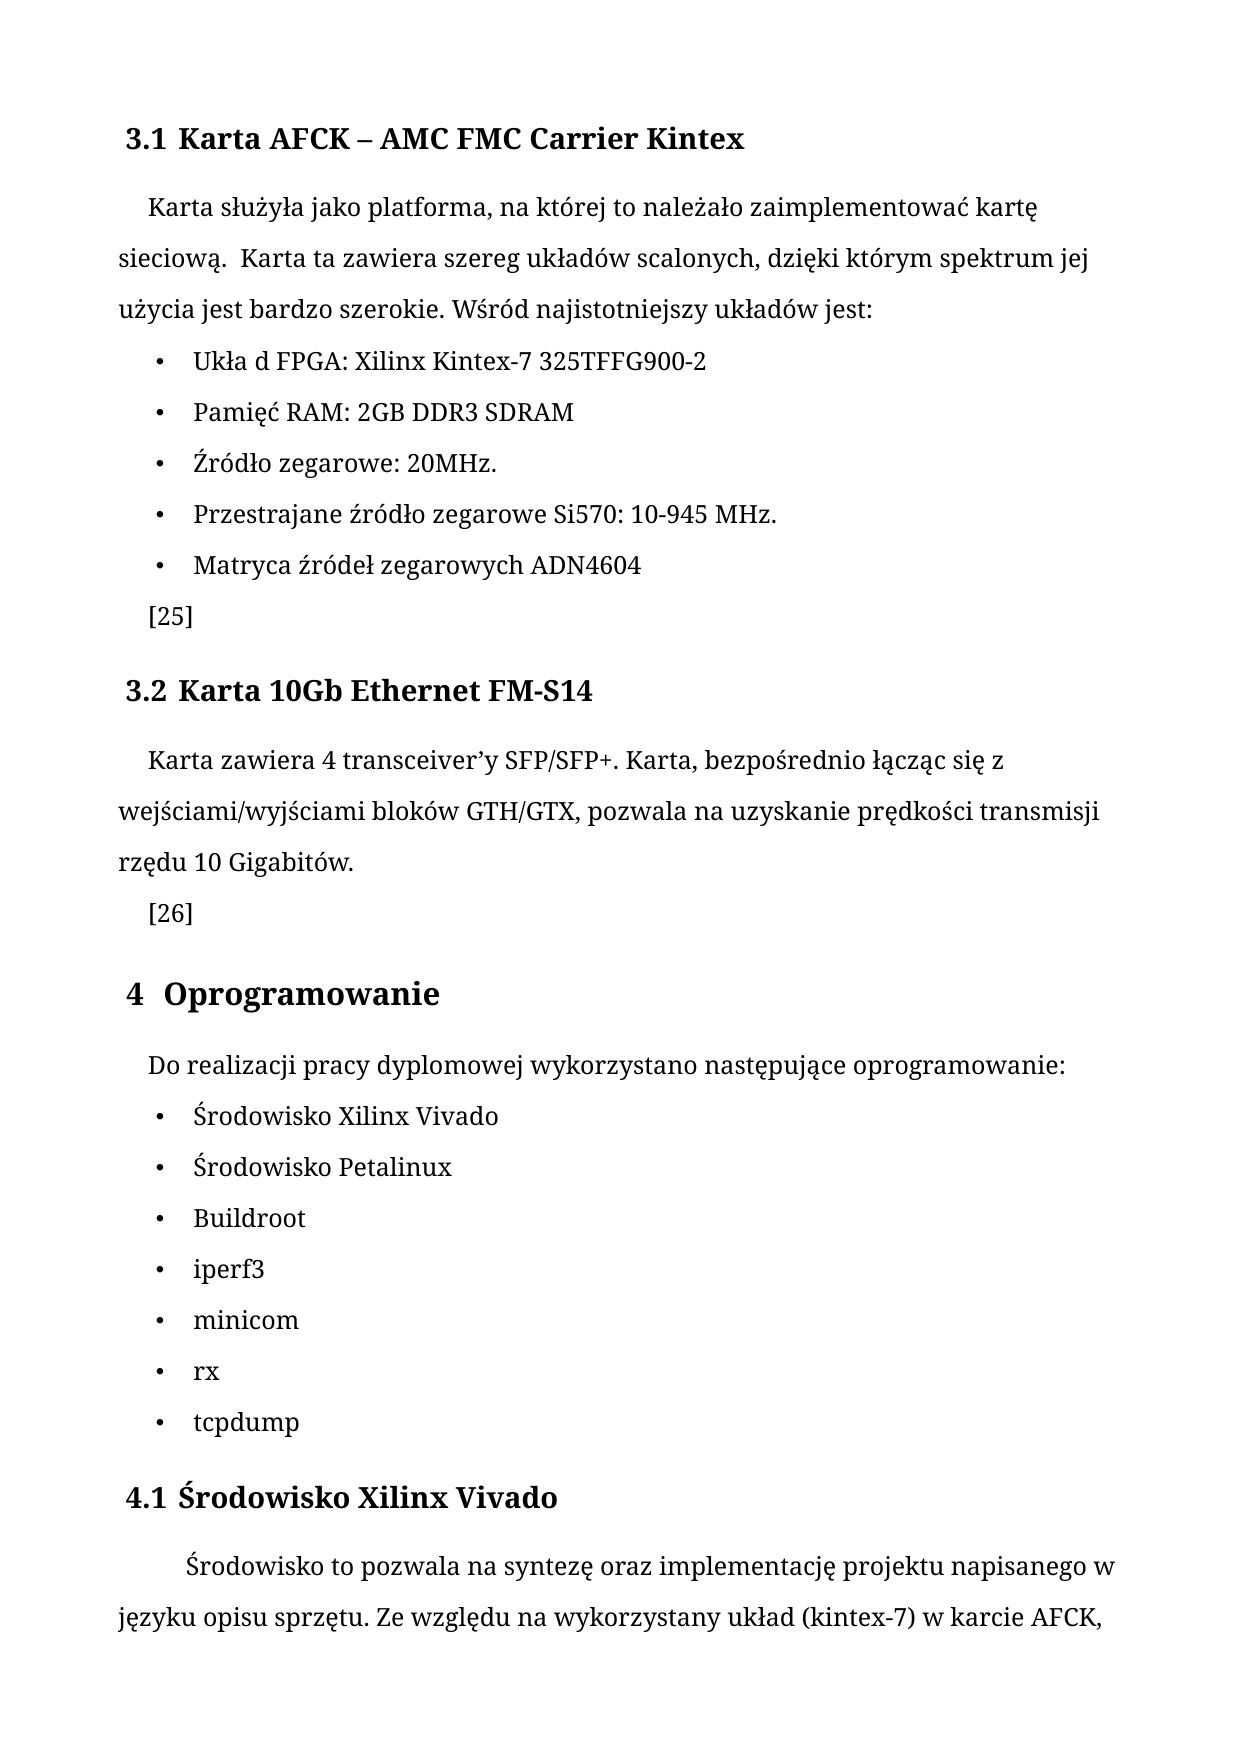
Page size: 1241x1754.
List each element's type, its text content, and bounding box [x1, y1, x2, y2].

text Środowisko to pozwala na syntezę oraz implementację projektu napisanego w języku opisu sprzętu. Ze względu na wykorzystany układ (kintex-7) w karcie AFCK, [118, 1549, 1122, 1634]
text [25] [118, 598, 1122, 632]
list Źródło zegarowe: 20MHz. [156, 445, 1122, 479]
text Karta zawiera 4 transceiver’y SFP/SFP+. Karta, bezpośrednio łącząc się z wejściami/wyjściami bloków GTH/GTX, pozwala na uzyskanie prędkości transmisji rzędu 10 Gigabitów. [118, 742, 1122, 878]
subtitle Karta 10Gb Ethernet FM-S14 [118, 670, 1122, 710]
text [26] [118, 895, 1122, 929]
list Buildroot [156, 1201, 1122, 1235]
list rx [156, 1354, 1122, 1388]
list Pamięć RAM: 2GB DDR3 SDRAM [156, 394, 1122, 428]
list tcpdump [156, 1405, 1122, 1439]
list Ukła d FPGA: Xilinx Kintex-7 325TFFG900-2 [156, 343, 1122, 377]
subtitle Środowisko Xilinx Vivado [118, 1477, 1122, 1517]
list Matryca źródeł zegarowych ADN4604 [156, 547, 1122, 581]
list Przestrajane źródło zegarowe Si570: 10-945 MHz. [156, 496, 1122, 530]
subtitle Oprogramowanie [118, 971, 1122, 1014]
subtitle Karta AFCK – AMC FMC Carrier Kintex [118, 118, 1122, 158]
text Karta służyła jako platforma, na której to należało zaimplementować kartę sieciową. Karta ta zawiera szereg układów scalonych, dzięki którym spektrum jej użycia jest bardzo szerokie. Wśród najistotniejszy układów jest: [118, 190, 1122, 326]
text Do realizacji pracy dyplomowej wykorzystano następujące oprogramowanie: [118, 1048, 1122, 1082]
list Środowisko Xilinx Vivado [156, 1099, 1122, 1133]
list minicom [156, 1303, 1122, 1337]
list Środowisko Petalinux [156, 1150, 1122, 1184]
list iperf3 [156, 1252, 1122, 1286]
